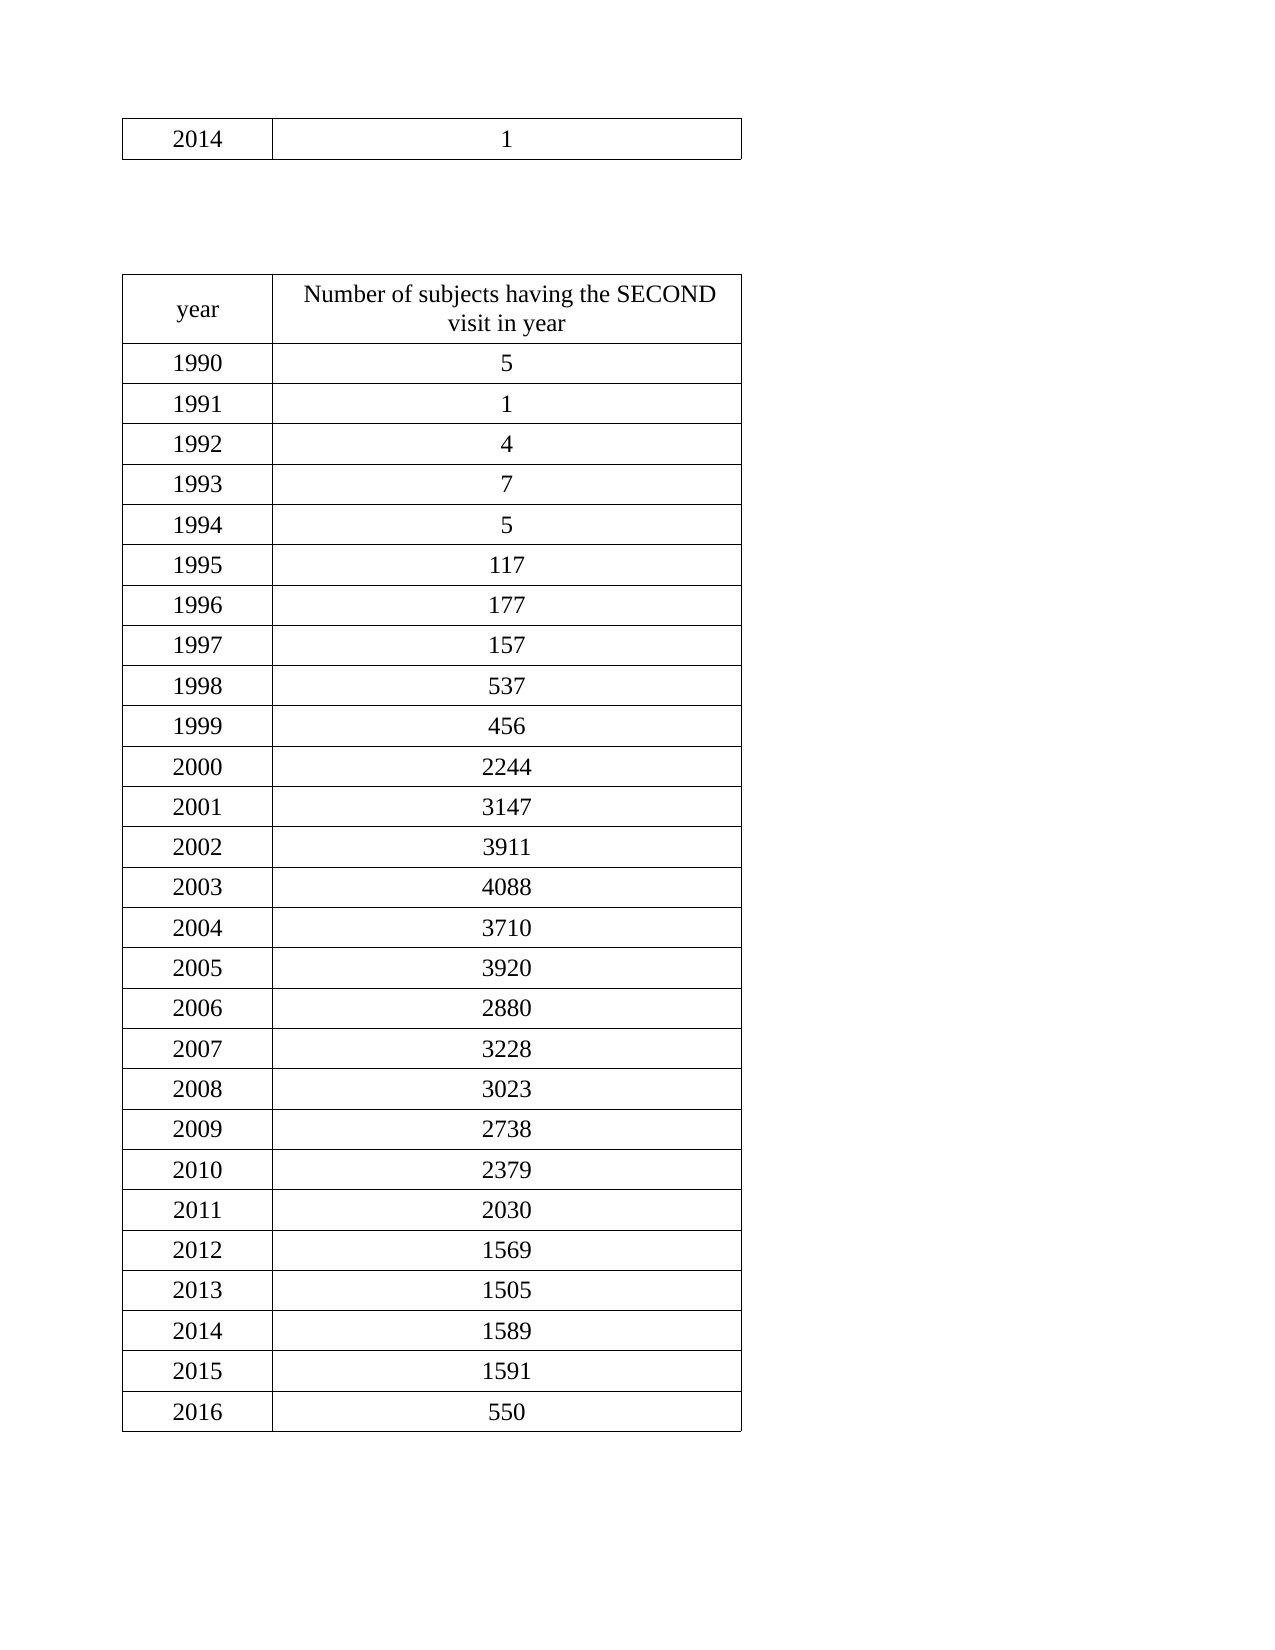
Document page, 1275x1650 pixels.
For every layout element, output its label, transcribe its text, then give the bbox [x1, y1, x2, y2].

table_cell 1589 [273, 1311, 741, 1350]
table_cell 1991 [123, 384, 272, 423]
table_cell 1998 [123, 666, 272, 705]
table_cell 177 [273, 586, 741, 625]
table_cell 5 [273, 344, 741, 383]
table_cell 2008 [123, 1069, 272, 1108]
table_cell 7 [273, 465, 741, 504]
table_cell 2005 [123, 948, 272, 988]
table_cell 1569 [273, 1231, 741, 1270]
table_cell 2011 [123, 1190, 272, 1229]
table_cell 4088 [273, 868, 741, 907]
table_cell 157 [273, 626, 741, 665]
table_cell 3710 [273, 908, 741, 947]
table_cell 3023 [273, 1069, 741, 1108]
table_cell 3228 [273, 1029, 741, 1068]
table_cell 1997 [123, 626, 272, 665]
table_cell 4 [273, 424, 741, 463]
table_cell 2003 [123, 868, 272, 907]
table_cell 1505 [273, 1271, 741, 1310]
table_cell 1992 [123, 424, 272, 463]
table_cell 2014 [123, 1311, 272, 1350]
table_cell 1996 [123, 586, 272, 625]
table_cell 2004 [123, 908, 272, 947]
table_cell 1 [273, 384, 741, 423]
table_cell 1994 [123, 505, 272, 544]
table_cell 1591 [273, 1351, 741, 1391]
table_header year [123, 275, 272, 343]
table_cell 3911 [273, 827, 741, 867]
table_cell 2006 [123, 989, 272, 1028]
table_cell 2009 [123, 1110, 272, 1149]
table_cell 1999 [123, 706, 272, 746]
table_cell 3920 [273, 948, 741, 988]
table_cell 456 [273, 706, 741, 746]
table_header Number of subjects having the SECOND visit in year [273, 275, 741, 343]
table_cell 117 [273, 545, 741, 584]
table_cell 2016 [123, 1392, 272, 1431]
table_cell 2015 [123, 1351, 272, 1391]
table_cell 2379 [273, 1150, 741, 1189]
table_cell 1995 [123, 545, 272, 584]
table_cell 2007 [123, 1029, 272, 1068]
table_cell 3147 [273, 787, 741, 826]
table_cell 2738 [273, 1110, 741, 1149]
table_cell 2012 [123, 1231, 272, 1270]
table_cell 2000 [123, 747, 272, 786]
table_cell 2014 [123, 119, 272, 158]
table_cell 2880 [273, 989, 741, 1028]
table_cell 537 [273, 666, 741, 705]
table_cell 1 [273, 119, 741, 158]
table_cell 1993 [123, 465, 272, 504]
table_cell 2002 [123, 827, 272, 867]
table_cell 2001 [123, 787, 272, 826]
table_cell 2244 [273, 747, 741, 786]
table_cell 2013 [123, 1271, 272, 1310]
table_cell 2010 [123, 1150, 272, 1189]
table_cell 550 [273, 1392, 741, 1431]
table_cell 1990 [123, 344, 272, 383]
table_cell 5 [273, 505, 741, 544]
table_cell 2030 [273, 1190, 741, 1229]
